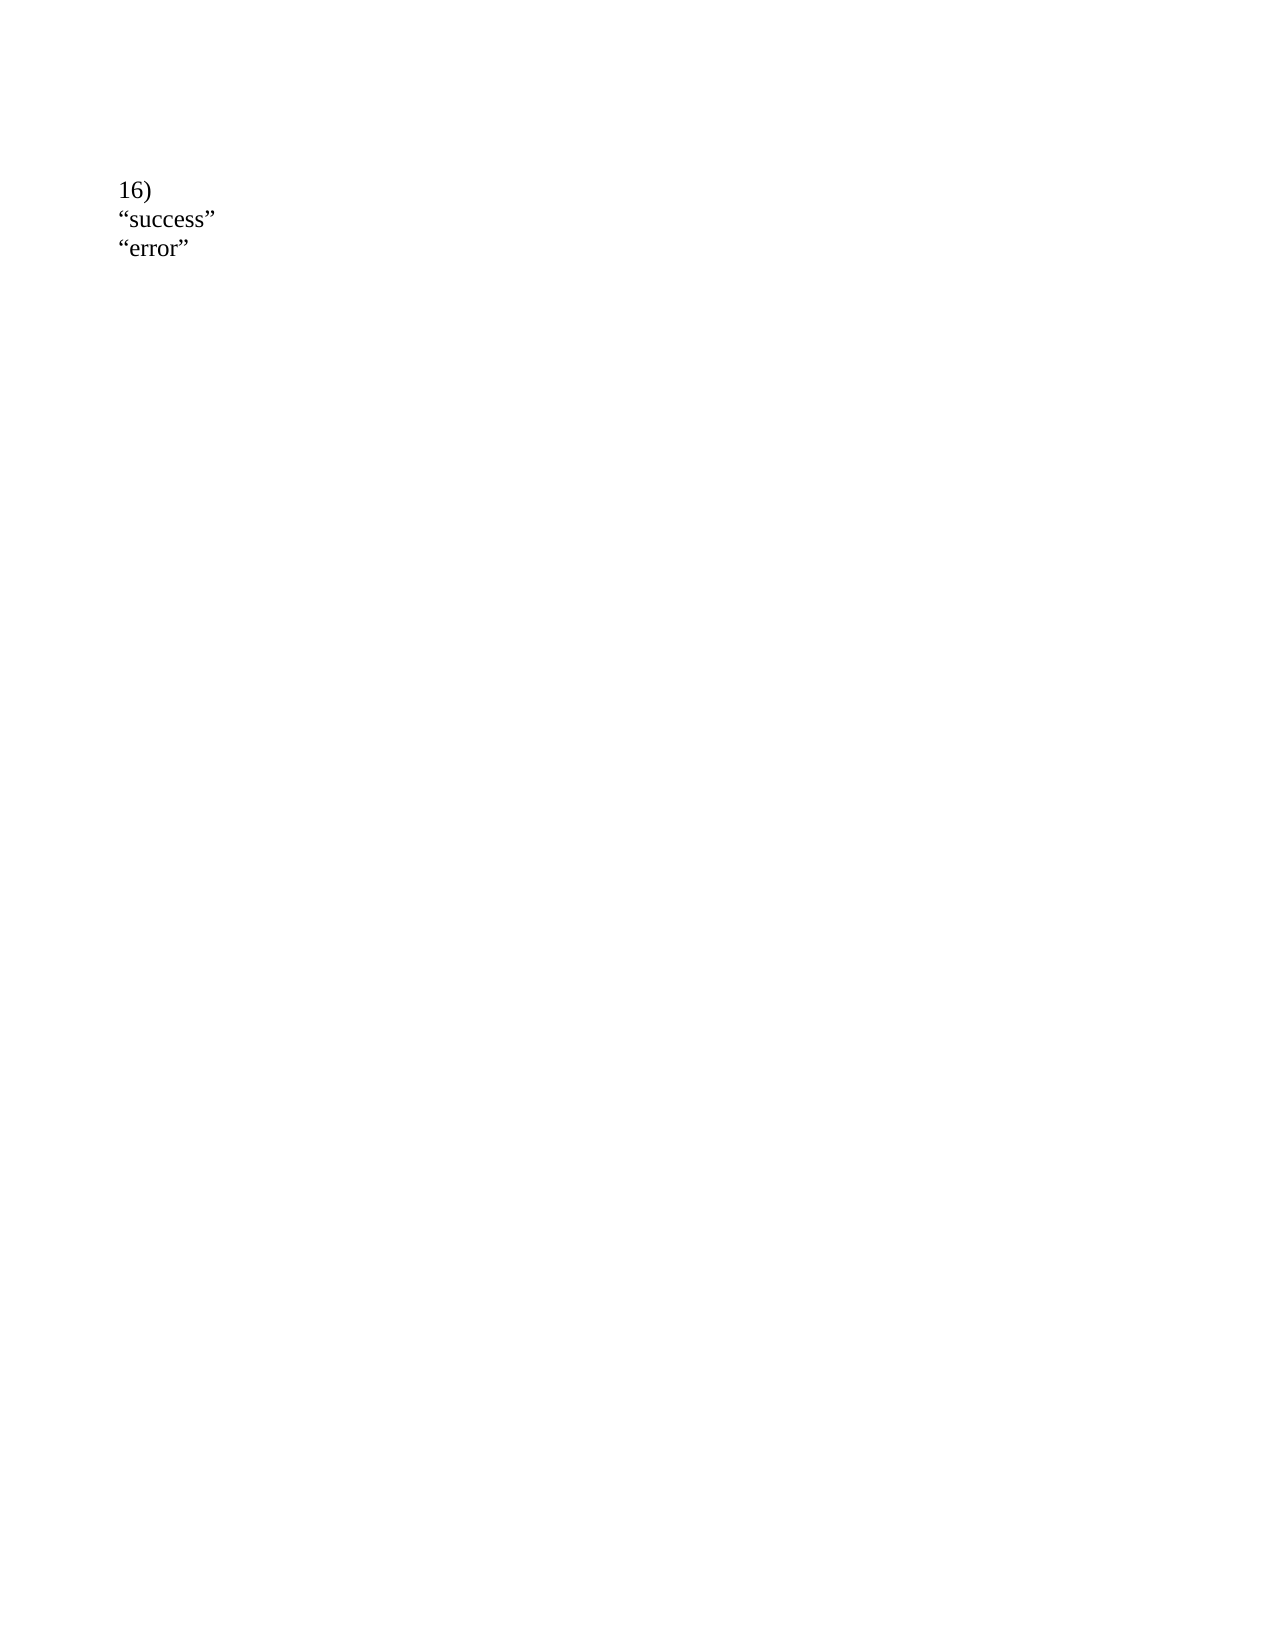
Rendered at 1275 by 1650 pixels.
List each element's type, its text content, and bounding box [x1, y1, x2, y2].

text “success” [118, 204, 1157, 233]
text 16) [118, 176, 1157, 204]
text “error” [118, 233, 1157, 262]
